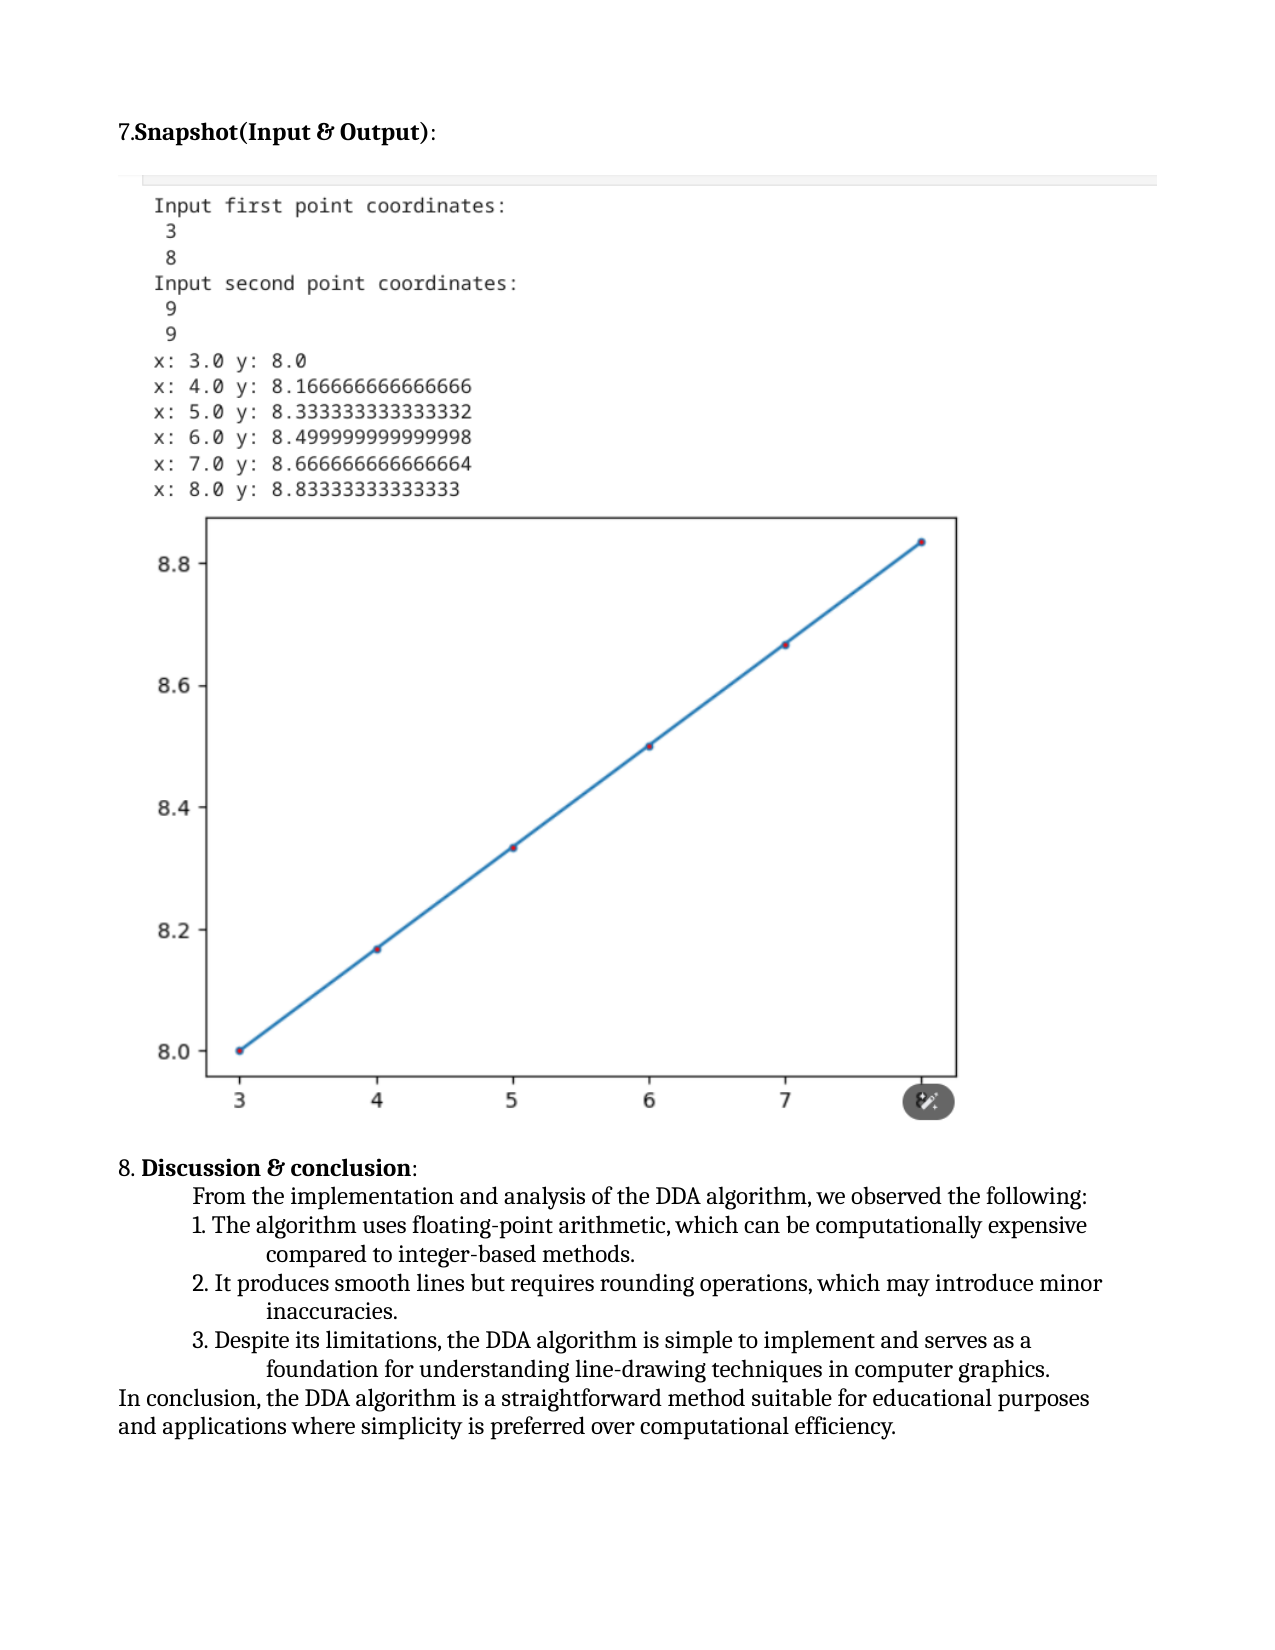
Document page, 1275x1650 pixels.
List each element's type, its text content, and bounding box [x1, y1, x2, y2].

text From the implementation and analysis of the DDA algorithm, we observed the following: [118, 1182, 1157, 1211]
text 1.​ The algorithm uses floating-point arithmetic, which can be computationally expensive [118, 1211, 1157, 1240]
text inaccuracies. [118, 1297, 1157, 1326]
text foundation for understanding line-drawing techniques in computer graphics. [118, 1355, 1157, 1383]
text compared to integer-based methods. [118, 1240, 1157, 1268]
text In conclusion, the DDA algorithm is a straightforward method suitable for educational purposes [118, 1383, 1157, 1412]
text 2.​ It produces smooth lines but requires rounding operations, which may introduce minor [118, 1268, 1157, 1297]
text 7.Snapshot(Input & Output): [118, 118, 1157, 147]
text 3.​ Despite its limitations, the DDA algorithm is simple to implement and serves as a [118, 1326, 1157, 1355]
text 8.​ Discussion & conclusion: [118, 1153, 1157, 1182]
text and applications where simplicity is preferred over computational efficiency. [118, 1412, 1157, 1441]
picture [118, 175, 1157, 1125]
